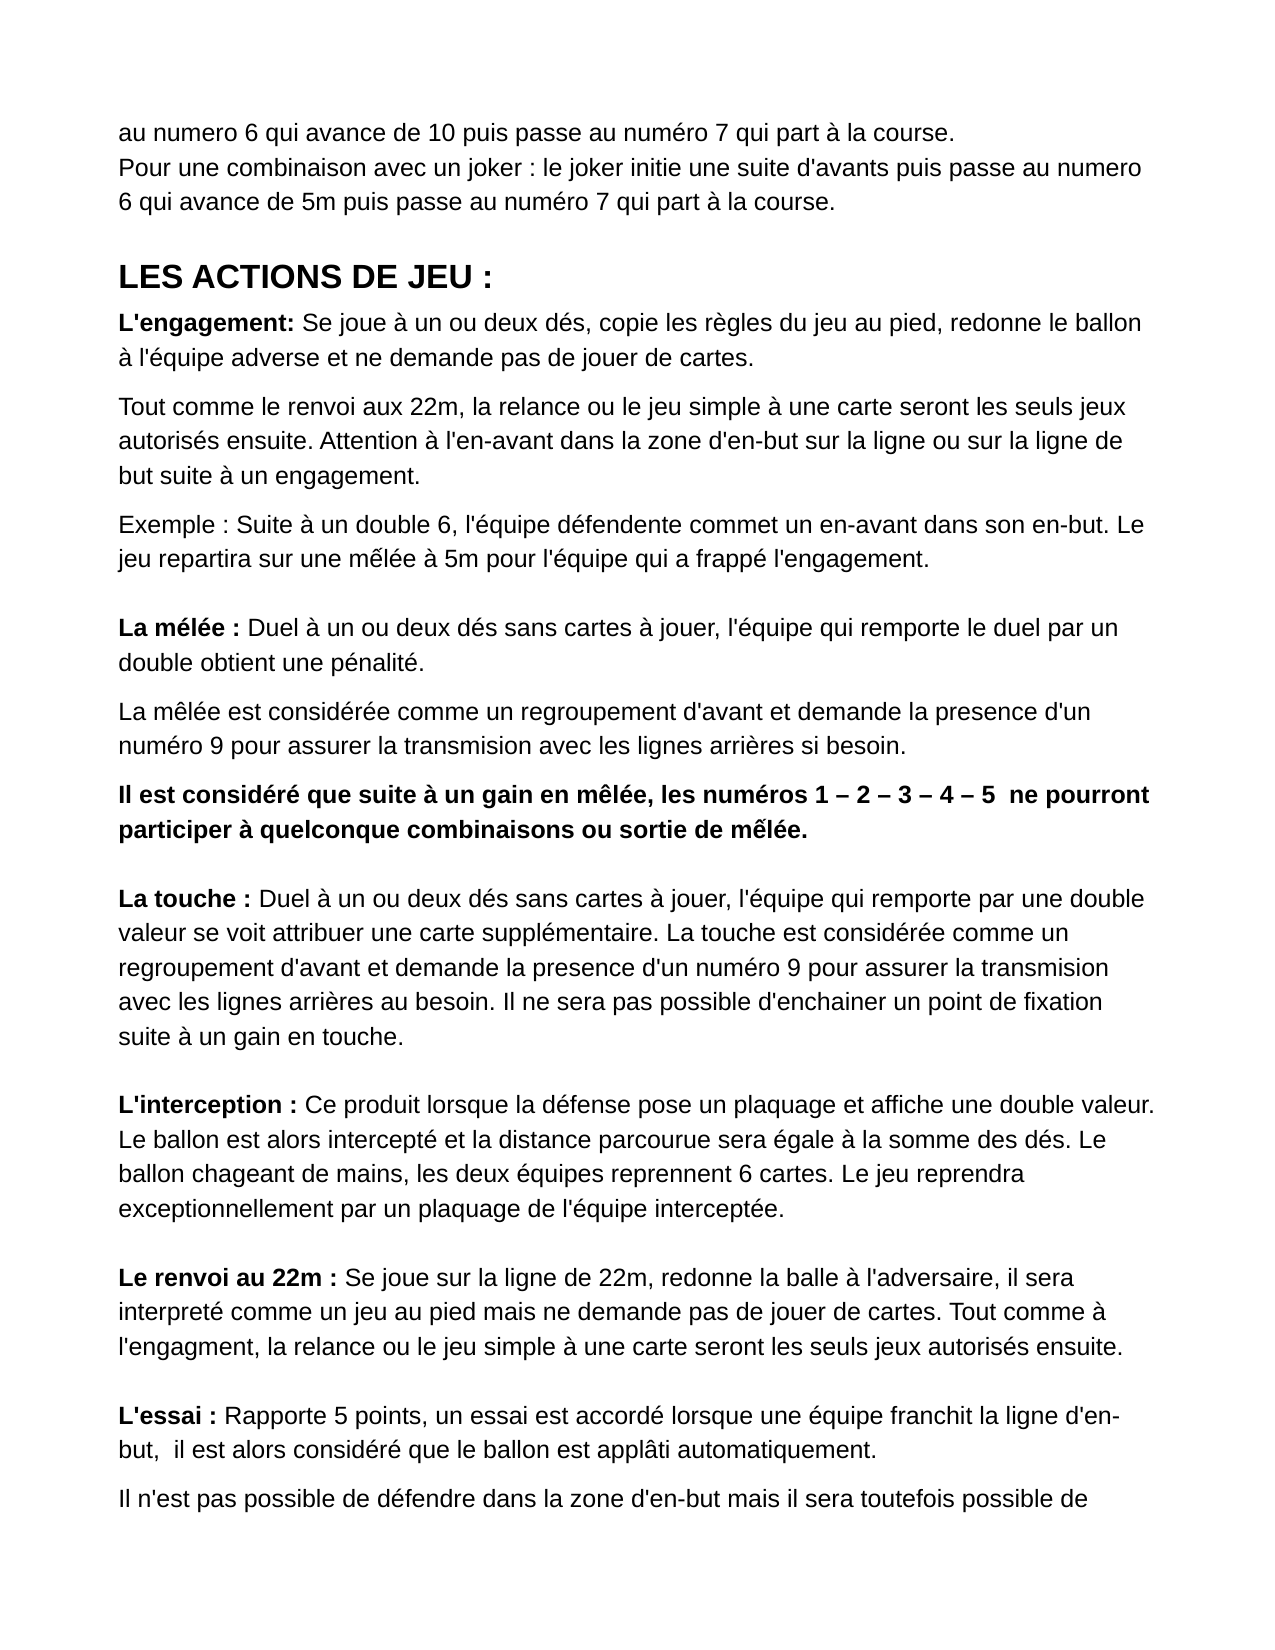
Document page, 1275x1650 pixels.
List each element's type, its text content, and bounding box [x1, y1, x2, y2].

text L'engagement: Se joue à un ou deux dés, copie les règles du jeu au pied, redonne le ballon à l'équipe adverse et ne demande pas de jouer de cartes. [118, 308, 1157, 371]
text au numero 6 qui avance de 10 puis passe au numéro 7 qui part à la course. Pour une combinaison avec un joker : le joker initie une suite d'avants puis passe au numero 6 qui avance de 5m puis passe au numéro 7 qui part à la course. [118, 118, 1157, 216]
text Tout comme le renvoi aux 22m, la relance ou le jeu simple à une carte seront les seuls jeux autorisés ensuite. Attention à l'en-avant dans la zone d'en-but sur la ligne ou sur la ligne de but suite à un engagement. [118, 392, 1157, 489]
subtitle LES ACTIONS DE JEU : [118, 257, 1157, 296]
text Exemple : Suite à un double 6, l'équipe défendente commet un en-avant dans son en-but. Le jeu repartira sur une mếlée à 5m pour l'équipe qui a frappé l'engagement. La mélée : Duel à un ou deux dés sans cartes à jouer, l'équipe qui remporte le duel par un double obtient une pénalité. [118, 510, 1157, 676]
text Il n'est pas possible de défendre dans la zone d'en-but mais il sera toutefois possible de [118, 1484, 1157, 1513]
text Il est considéré que suite à un gain en mêlée, les numéros 1 – 2 – 3 – 4 – 5 ne pourront participer à quelconque combinaisons ou sortie de mếlée. La touche : Duel à un ou deux dés sans cartes à jouer, l'équipe qui remporte par une double valeur se voit attribuer une carte supplémentaire. La touche est considérée comme un regroupement d'avant et demande la presence d'un numéro 9 pour assurer la transmision avec les lignes arrières au besoin. Il ne sera pas possible d'enchainer un point de fixation suite à un gain en touche. L'interception : Ce produit lorsque la défense pose un plaquage et affiche une double valeur. Le ballon est alors intercepté et la distance parcourue sera égale à la somme des dés. Le ballon chageant de mains, les deux équipes reprennent 6 cartes. Le jeu reprendra exceptionnellement par un plaquage de l'équipe interceptée. Le renvoi au 22m : Se joue sur la ligne de 22m, redonne la balle à l'adversaire, il sera interpreté comme un jeu au pied mais ne demande pas de jouer de cartes. Tout comme à l'engagment, la relance ou le jeu simple à une carte seront les seuls jeux autorisés ensuite. L'essai : Rapporte 5 points, un essai est accordé lorsque une équipe franchit la ligne d'en-but, il est alors considéré que le ballon est applâti automatiquement. [118, 780, 1157, 1464]
text La mêlée est considérée comme un regroupement d'avant et demande la presence d'un numéro 9 pour assurer la transmision avec les lignes arrières si besoin. [118, 697, 1157, 760]
